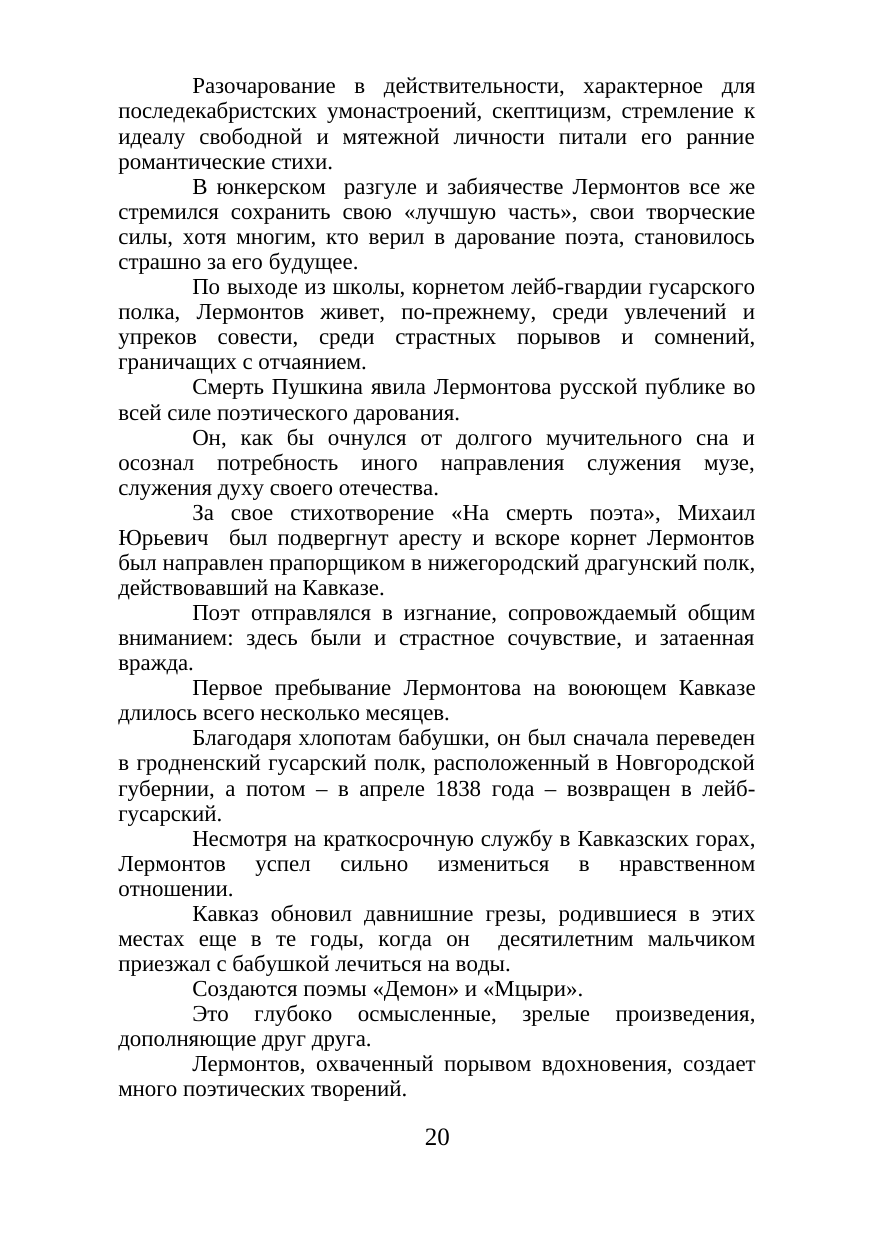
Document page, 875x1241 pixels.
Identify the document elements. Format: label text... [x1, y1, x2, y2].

text Разочарование в действительности, характерное для последекабристских умонастроений, скептицизм, стремление к идеалу свободной и мятежной личности питали его ранние романтические стихи. [118, 74, 756, 174]
text Благодаря хлопотам бабушки, он был сначала переведен в гродненский гусарский полк, расположенный в Новгородской губернии, а потом – в апреле 1838 года – возвращен в лейб-гусарский. [118, 726, 756, 826]
text Смерть Пушкина явила Лермонтова русской публике во всей силе поэтического дарования. [118, 375, 756, 425]
text По выходе из школы, корнетом лейб-гвардии гусарского полка, Лермонтов живет, по-прежнему, среди увлечений и упреков совести, среди страстных порывов и сомнений, граничащих с отчаянием. [118, 274, 756, 375]
text В юнкерском разгуле и забиячестве Лермонтов все же стремился сохранить свою «лучшую часть», свои творческие силы, хотя многим, кто верил в дарование поэта, становилось страшно за его будущее. [118, 174, 756, 274]
text Первое пребывание Лермонтова на воюющем Кавказе длилось всего несколько месяцев. [118, 676, 756, 726]
text Поэт отправлялся в изгнание, сопровождаемый общим вниманием: здесь были и страстное сочувствие, и затаенная вражда. [118, 600, 756, 676]
text Лермонтов, охваченный порывом вдохновения, создает много поэтических творений. [118, 1052, 756, 1102]
text Это глубоко осмысленные, зрелые произведения, дополняющие друг друга. [118, 1001, 756, 1052]
text Несмотря на краткосрочную службу в Кавказских горах, Лермонтов успел сильно измениться в нравственном отношении. [118, 826, 756, 901]
text Кавказ обновил давнишние грезы, родившиеся в этих местах еще в те годы, когда он десятилетним мальчиком приезжал с бабушкой лечиться на воды. [118, 901, 756, 976]
text За свое стихотворение «На смерть поэта», Михаил Юрьевич был подвергнут аресту и вскоре корнет Лермонтов был направлен прапорщиком в нижегородский драгунский полк, действовавший на Кавказе. [118, 500, 756, 600]
text Создаются поэмы «Демон» и «Мцыри». [118, 976, 756, 1001]
text Он, как бы очнулся от долгого мучительного сна и осознал потребность иного направления служения музе, служения духу своего отечества. [118, 425, 756, 500]
